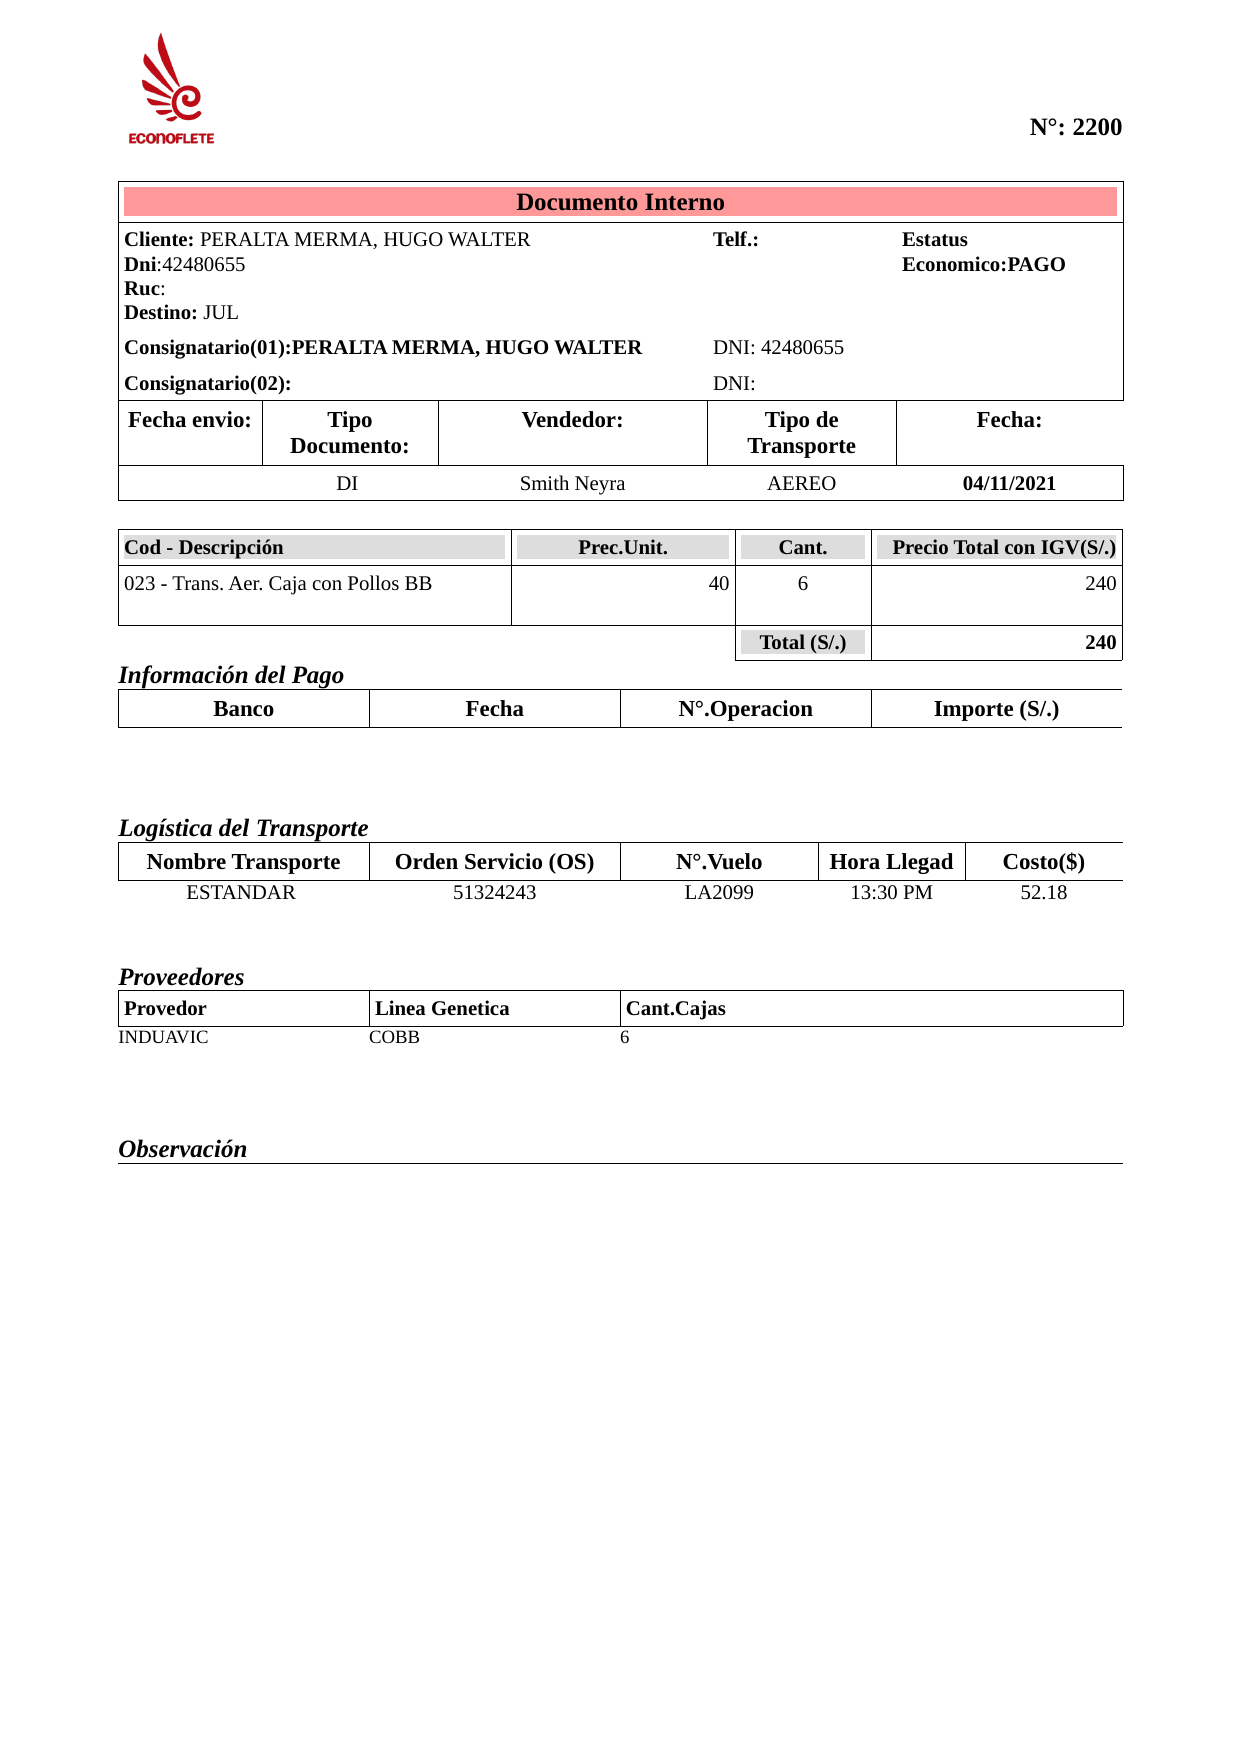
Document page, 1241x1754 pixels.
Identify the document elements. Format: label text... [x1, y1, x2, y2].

table_cell [369, 1048, 620, 1069]
table_cell [620, 1091, 1123, 1112]
table_header [118, 1164, 1123, 1187]
table_cell DI [262, 466, 438, 500]
table_cell LA2099 [620, 881, 818, 904]
table_header Fecha [370, 690, 620, 727]
table_cell [369, 1069, 620, 1091]
table_cell Tipo de Transporte [708, 401, 896, 465]
table_cell 51324243 [369, 881, 620, 904]
table_cell DNI: [707, 365, 1123, 400]
table_cell Total (S/.) [736, 626, 871, 660]
table_header Banco [119, 690, 369, 727]
table_cell [369, 728, 620, 756]
table_cell [871, 756, 1122, 784]
table_cell COBB [369, 1027, 620, 1048]
table_header Orden Servicio (OS) [370, 843, 620, 880]
table_cell 6 [620, 1027, 1123, 1048]
table_cell [118, 933, 369, 962]
table_cell [118, 1112, 369, 1134]
table_cell [620, 904, 818, 933]
text Observación [118, 1134, 1122, 1163]
table_cell [620, 1112, 1123, 1134]
table_header Cod - Descripción [119, 530, 511, 565]
table_cell [818, 904, 965, 933]
table_cell [369, 1112, 620, 1134]
table_cell 40 [512, 566, 735, 624]
table_cell [118, 904, 369, 933]
table_cell [118, 626, 511, 660]
table_cell [369, 1091, 620, 1112]
table_cell [118, 756, 369, 784]
table_cell INDUAVIC [118, 1027, 369, 1048]
table_header Precio Total con IGV(S/.) [872, 530, 1122, 565]
table_cell 6 [736, 566, 871, 624]
table_header Cant. [736, 530, 871, 565]
table_header Cant.Cajas [621, 991, 1123, 1026]
table_header Documento Interno [119, 182, 1123, 222]
table_cell [511, 626, 735, 660]
table_header Prec.Unit. [512, 530, 735, 565]
table_cell 240 [872, 626, 1122, 660]
table_cell Vendedor: [439, 401, 707, 465]
table_cell [118, 785, 369, 813]
table_cell [118, 728, 369, 756]
text Logística del Transporte [118, 813, 1122, 842]
table_cell Tipo Documento: [263, 401, 438, 465]
table_cell [620, 933, 818, 962]
table_cell AEREO [707, 466, 896, 500]
table_header N°.Vuelo [621, 843, 818, 880]
table_cell [871, 728, 1122, 756]
table_cell Consignatario(01):PERALTA MERMA, HUGO WALTER [119, 329, 707, 365]
table_cell [118, 1091, 369, 1112]
table_cell [965, 904, 1123, 933]
table_cell [965, 933, 1123, 962]
table_cell Telf.: [707, 223, 896, 329]
table_header Importe (S/.) [872, 690, 1122, 727]
table_cell [620, 728, 871, 756]
table_cell [818, 933, 965, 962]
table_cell [620, 1048, 1123, 1069]
table_header Costo($) [966, 843, 1123, 880]
table_cell Fecha: [897, 401, 1123, 465]
picture [118, 32, 225, 144]
table_cell 240 [872, 566, 1122, 624]
table_cell 023 - Trans. Aer. Caja con Pollos BB [119, 566, 511, 624]
table_cell 04/11/2021 [896, 466, 1123, 500]
table_cell ESTANDAR [118, 881, 369, 904]
table_cell [369, 756, 620, 784]
table_cell [369, 904, 620, 933]
table_cell [620, 785, 871, 813]
table_cell [118, 1048, 369, 1069]
table_cell Fecha envio: [119, 401, 262, 465]
table_cell 52.18 [965, 881, 1123, 904]
table_cell DNI: 42480655 [707, 329, 1123, 365]
table_cell 13:30 PM [818, 881, 965, 904]
table_header N°.Operacion [621, 690, 871, 727]
table_cell [620, 756, 871, 784]
table_cell [118, 1069, 369, 1091]
table_cell Consignatario(02): [119, 365, 707, 400]
table_cell [369, 933, 620, 962]
table_header Nombre Transporte [119, 843, 369, 880]
table_cell [369, 785, 620, 813]
table_header Hora Llegad [819, 843, 965, 880]
text Proveedores [118, 962, 1122, 990]
table_cell Estatus Economico:PAGO [896, 223, 1123, 329]
table_cell [871, 785, 1122, 813]
table_cell [119, 466, 262, 500]
table_cell Smith Neyra [438, 466, 707, 500]
text Información del Pago [118, 660, 1122, 689]
table_cell Cliente: PERALTA MERMA, HUGO WALTER Dni:42480655 Ruc: Destino: JUL [119, 223, 707, 329]
table_header Provedor [119, 991, 369, 1026]
table_cell [620, 1069, 1123, 1091]
table_header Linea Genetica [370, 991, 620, 1026]
